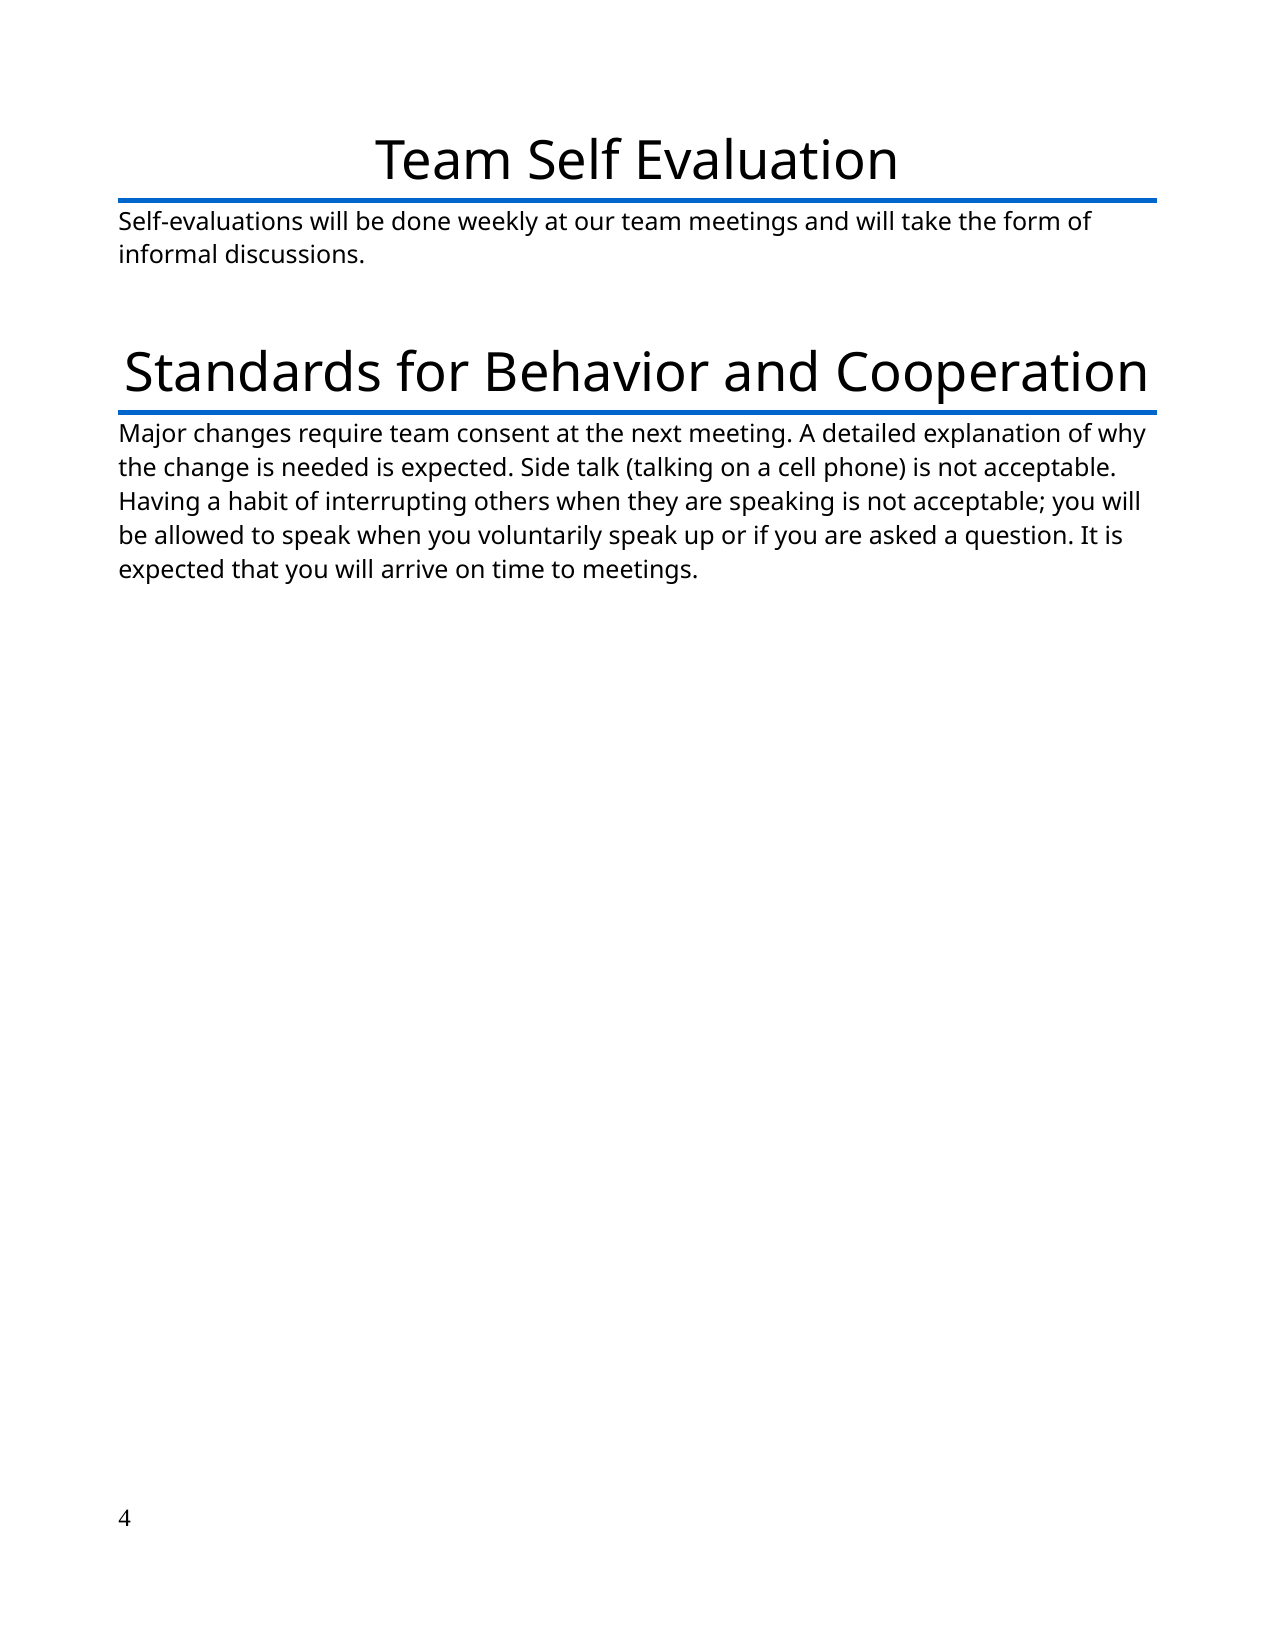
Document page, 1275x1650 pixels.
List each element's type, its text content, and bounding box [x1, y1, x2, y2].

subtitle Team Self Evaluation [118, 118, 1157, 198]
text Self-evaluations will be done weekly at our team meetings and will take the form of informal discussions. [118, 203, 1157, 271]
subtitle Standards for Behavior and Cooperation [118, 330, 1157, 410]
text Major changes require team consent at the next meeting. A detailed explanation of why the change is needed is expected. Side talk (talking on a cell phone) is not acceptable. Having a habit of interrupting others when they are speaking is not acceptable; you will be allowed to speak when you voluntarily speak up or if you are asked a question. It is expected that you will arrive on time to meetings. [118, 415, 1157, 586]
